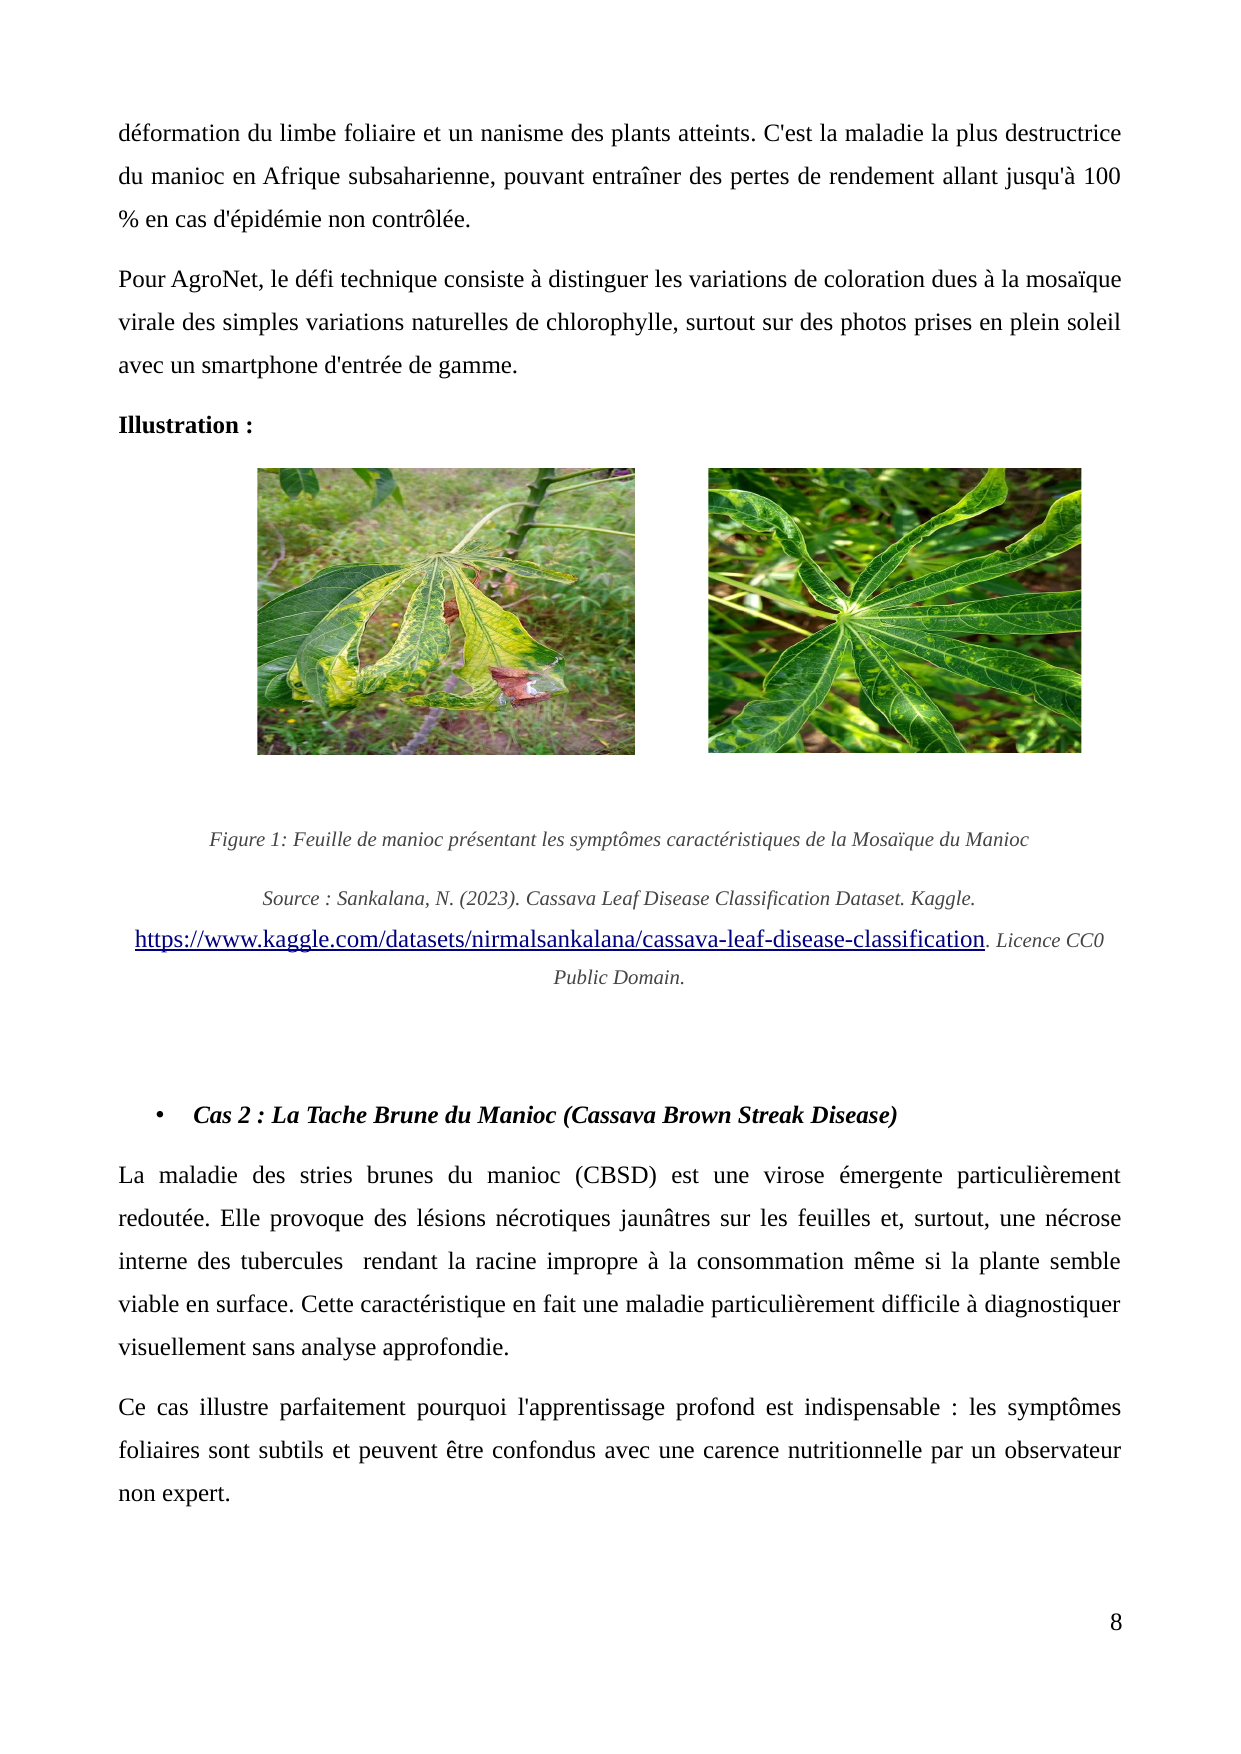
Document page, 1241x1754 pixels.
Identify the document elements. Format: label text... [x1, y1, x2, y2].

text Source : Sankalana, N. (2023). Cassava Leaf Disease Classification Dataset. Kaggle. https://www.kaggle.com/datasets/nirmalsankalana/cassava-leaf-disease-classification. Licence CC0 Public Domain. [118, 886, 1122, 989]
text Pour AgroNet, le défi technique consiste à distinguer les variations de coloration dues à la mosaïque virale des simples variations naturelles de chlorophylle, surtout sur des photos prises en plein soleil avec un smartphone d'entrée de gamme. [118, 264, 1122, 379]
text déformation du limbe foliaire et un nanisme des plants atteints. C'est la maladie la plus destructrice du manioc en Afrique subsaharienne, pouvant entraîner des pertes de rendement allant jusqu'à 100 % en cas d'épidémie non contrôlée. [118, 118, 1122, 233]
picture [257, 468, 635, 755]
list Cas 2 : La Tache Brune du Manioc (Cassava Brown Streak Disease) [156, 1100, 1122, 1129]
text Figure 1: Feuille de manioc présentant les symptômes caractéristiques de la Mosaïque du Manioc [118, 827, 1122, 851]
picture [708, 468, 1082, 753]
text Ce cas illustre parfaitement pourquoi l'apprentissage profond est indispensable : les symptômes foliaires sont subtils et peuvent être confondus avec une carence nutritionnelle par un observateur non expert. [118, 1392, 1122, 1507]
text La maladie des stries brunes du manioc (CBSD) est une virose émergente particulièrement redoutée. Elle provoque des lésions nécrotiques jaunâtres sur les feuilles et, surtout, une nécrose interne des tubercules rendant la racine impropre à la consommation même si la plante semble viable en surface. Cette caractéristique en fait une maladie particulièrement difficile à diagnostiquer visuellement sans analyse approfondie. [118, 1160, 1122, 1361]
text Illustration : [118, 410, 1122, 439]
